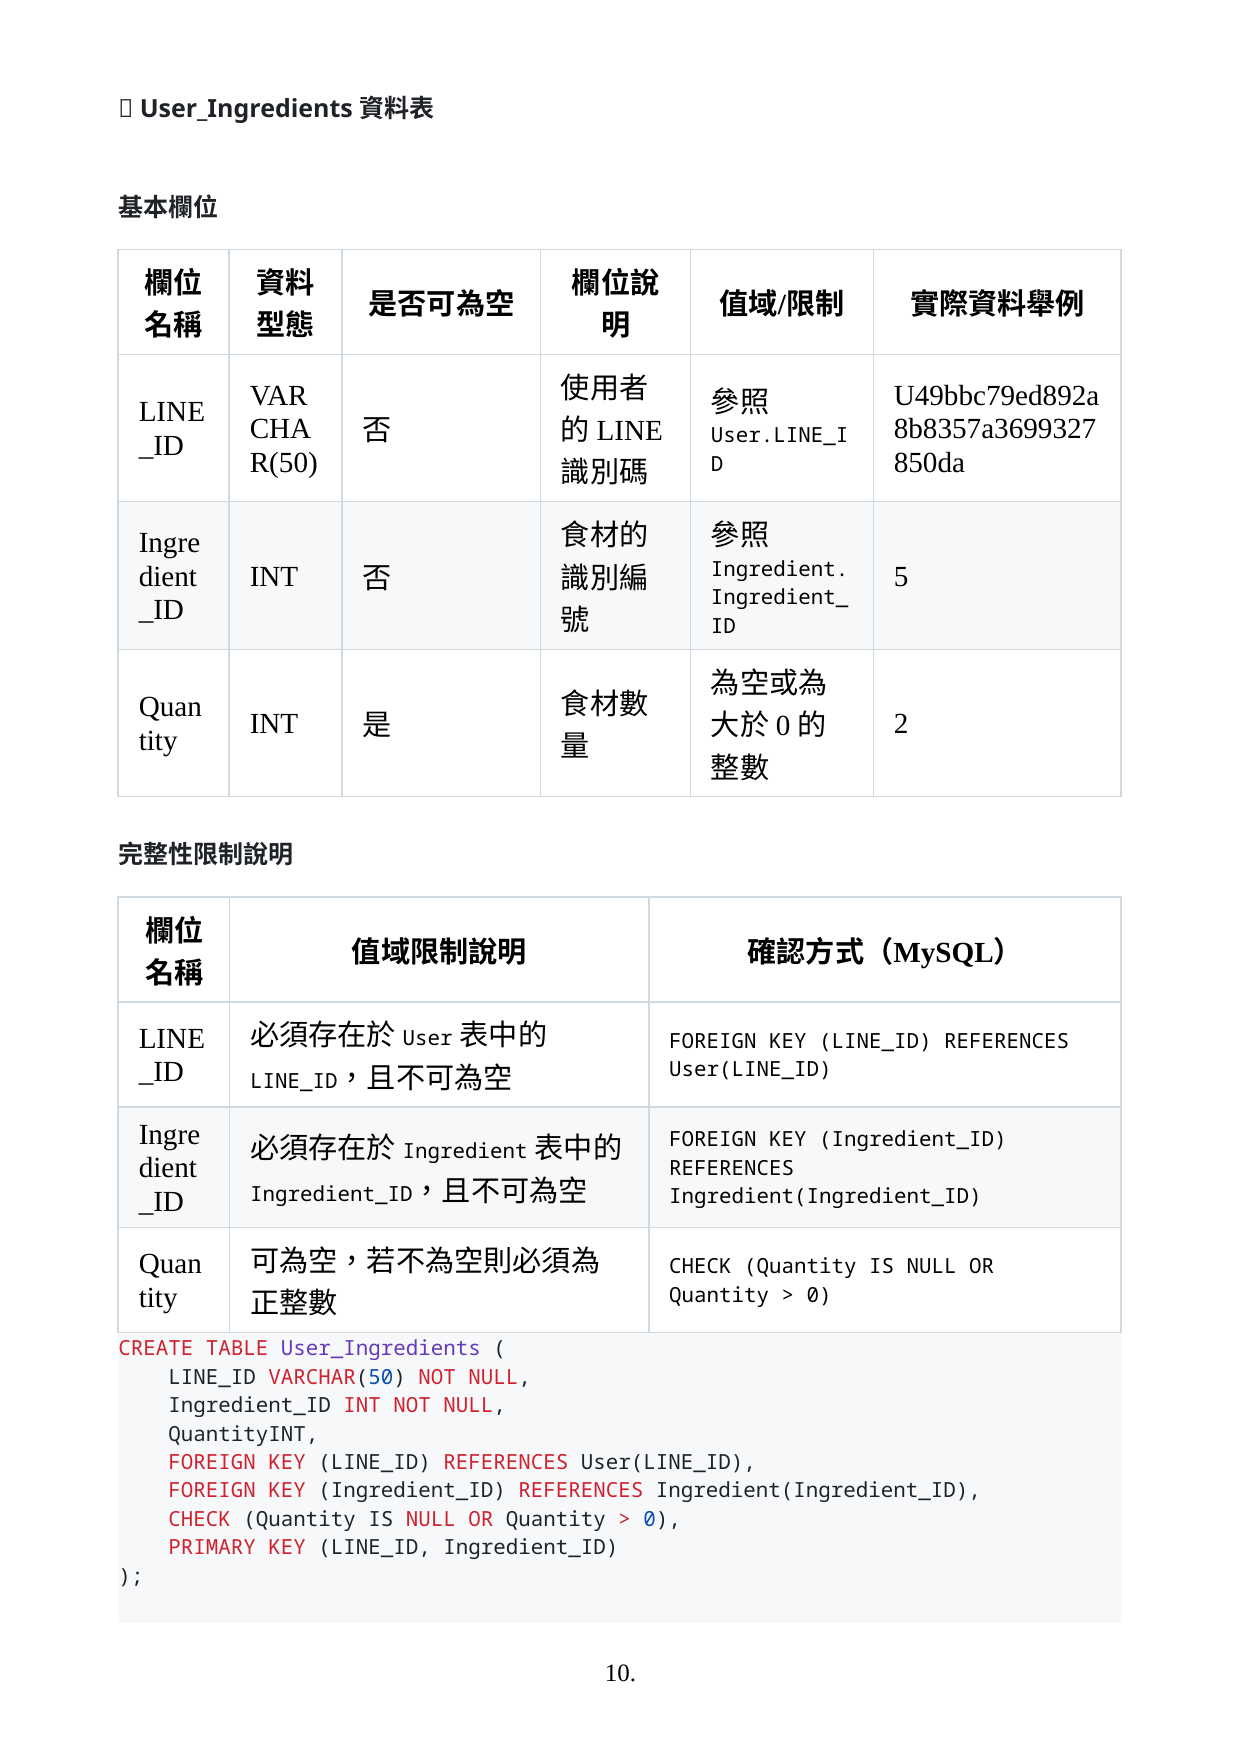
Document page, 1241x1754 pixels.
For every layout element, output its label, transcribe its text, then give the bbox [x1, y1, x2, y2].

table_header 欄位名稱 [119, 898, 229, 1001]
table_header 實際資料舉例 [874, 250, 1120, 353]
table_cell 參照 User.LINE_ID [691, 355, 873, 501]
table_header 值域限制說明 [230, 898, 648, 1001]
table_header 資料型態 [230, 250, 341, 353]
table_cell 必須存在於 User 表中的 LINE_ID，且不可為空 [230, 1003, 648, 1106]
subtitle 基本欄位 [118, 187, 1122, 224]
table_cell LINE_ID [119, 1003, 229, 1106]
table_cell 食材的識別編號 [541, 502, 690, 649]
subtitle 完整性限制說明 [118, 835, 1122, 871]
table_cell 5 [874, 502, 1120, 649]
table_header 確認方式（MySQL） [650, 898, 1120, 1001]
table_cell 食材數量 [541, 650, 690, 796]
table_cell 是 [343, 650, 540, 796]
table_cell VARCHAR(50) [230, 355, 341, 501]
table_cell LINE_ID [119, 355, 228, 501]
table_cell 2 [874, 650, 1120, 796]
table_cell INT [230, 650, 341, 796]
table_cell FOREIGN KEY (LINE_ID) REFERENCES User(LINE_ID) [650, 1003, 1120, 1106]
table_cell INT [230, 502, 341, 649]
table_header 欄位說明 [541, 250, 690, 353]
table_header 欄位名稱 [119, 250, 228, 353]
table_cell 為空或為大於 0 的整數 [691, 650, 873, 796]
table_cell Quantity [119, 650, 228, 796]
table_cell 必須存在於 Ingredient 表中的 Ingredient_ID，且不可為空 [230, 1108, 648, 1227]
table_cell 可為空，若不為空則必須為正整數 [230, 1228, 648, 1332]
table_cell 使用者的 LINE 識別碼 [541, 355, 690, 501]
table_cell Ingredient_ID [119, 502, 228, 649]
subtitle 🥣 User_Ingredients 資料表 [118, 89, 1122, 125]
table_cell 否 [343, 355, 540, 501]
text CREATE TABLE User_Ingredients ( LINE_ID VARCHAR(50) NOT NULL, Ingredient_ID INT NOT NULL, QuantityINT, FOREIGN KEY (LINE_ID) REFERENCES User(LINE_ID), FOREIGN KEY (Ingredient_ID) REFERENCES Ingredient(Ingredient_ID), CHECK (Quantity IS NULL OR Quantity > 0), PRIMARY KEY (LINE_ID, Ingredient_ID) ); [118, 1333, 1122, 1623]
table_header 值域/限制 [691, 250, 873, 353]
table_cell 否 [343, 502, 540, 649]
table_cell U49bbc79ed892a8b8357a3699327850da [874, 355, 1120, 501]
table_cell FOREIGN KEY (Ingredient_ID) REFERENCES Ingredient(Ingredient_ID) [650, 1108, 1120, 1227]
table_cell Ingredient_ID [119, 1108, 229, 1227]
table_header 是否可為空 [343, 250, 540, 353]
table_cell 參照 Ingredient.Ingredient_ID [691, 502, 873, 649]
table_cell Quantity [119, 1228, 229, 1332]
table_cell CHECK (Quantity IS NULL OR Quantity > 0) [650, 1228, 1120, 1332]
